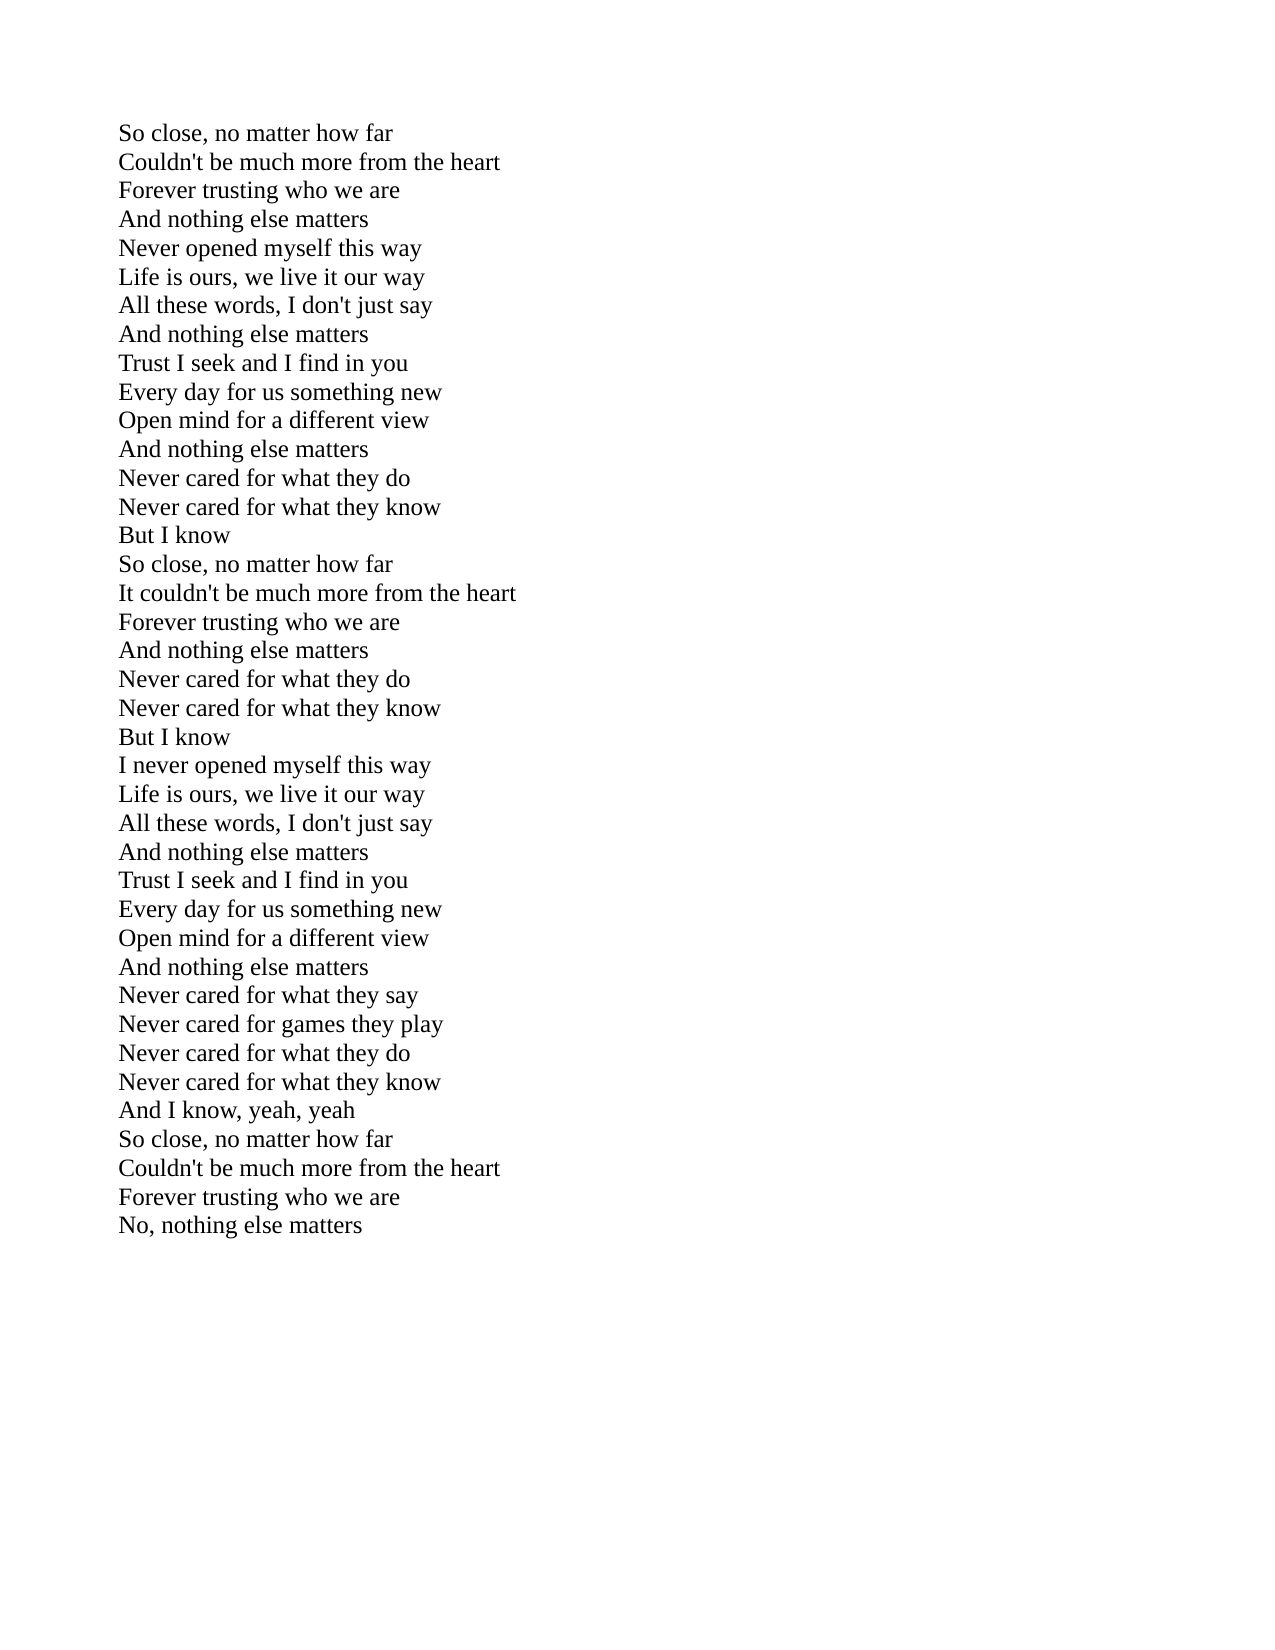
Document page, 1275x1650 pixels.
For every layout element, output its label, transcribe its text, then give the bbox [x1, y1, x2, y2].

text Trust I seek and I find in you Every day for us something new Open mind for a different view And nothing else matters [118, 866, 1157, 981]
text Never opened myself this way Life is ours, we live it our way All these words, I don't just say And nothing else matters [118, 233, 1157, 348]
text Never cared for what they say Never cared for games they play Never cared for what they do Never cared for what they know And I know, yeah, yeah [118, 981, 1157, 1124]
text Trust I seek and I find in you Every day for us something new Open mind for a different view And nothing else matters [118, 348, 1157, 463]
text Never cared for what they do Never cared for what they know But I know [118, 664, 1157, 751]
text So close, no matter how far It couldn't be much more from the heart Forever trusting who we are And nothing else matters [118, 549, 1157, 664]
text So close, no matter how far Couldn't be much more from the heart Forever trusting who we are And nothing else matters [118, 118, 1157, 233]
text I never opened myself this way Life is ours, we live it our way All these words, I don't just say And nothing else matters [118, 751, 1157, 866]
text So close, no matter how far Couldn't be much more from the heart Forever trusting who we are No, nothing else matters [118, 1124, 1157, 1239]
text Never cared for what they do Never cared for what they know But I know [118, 463, 1157, 549]
